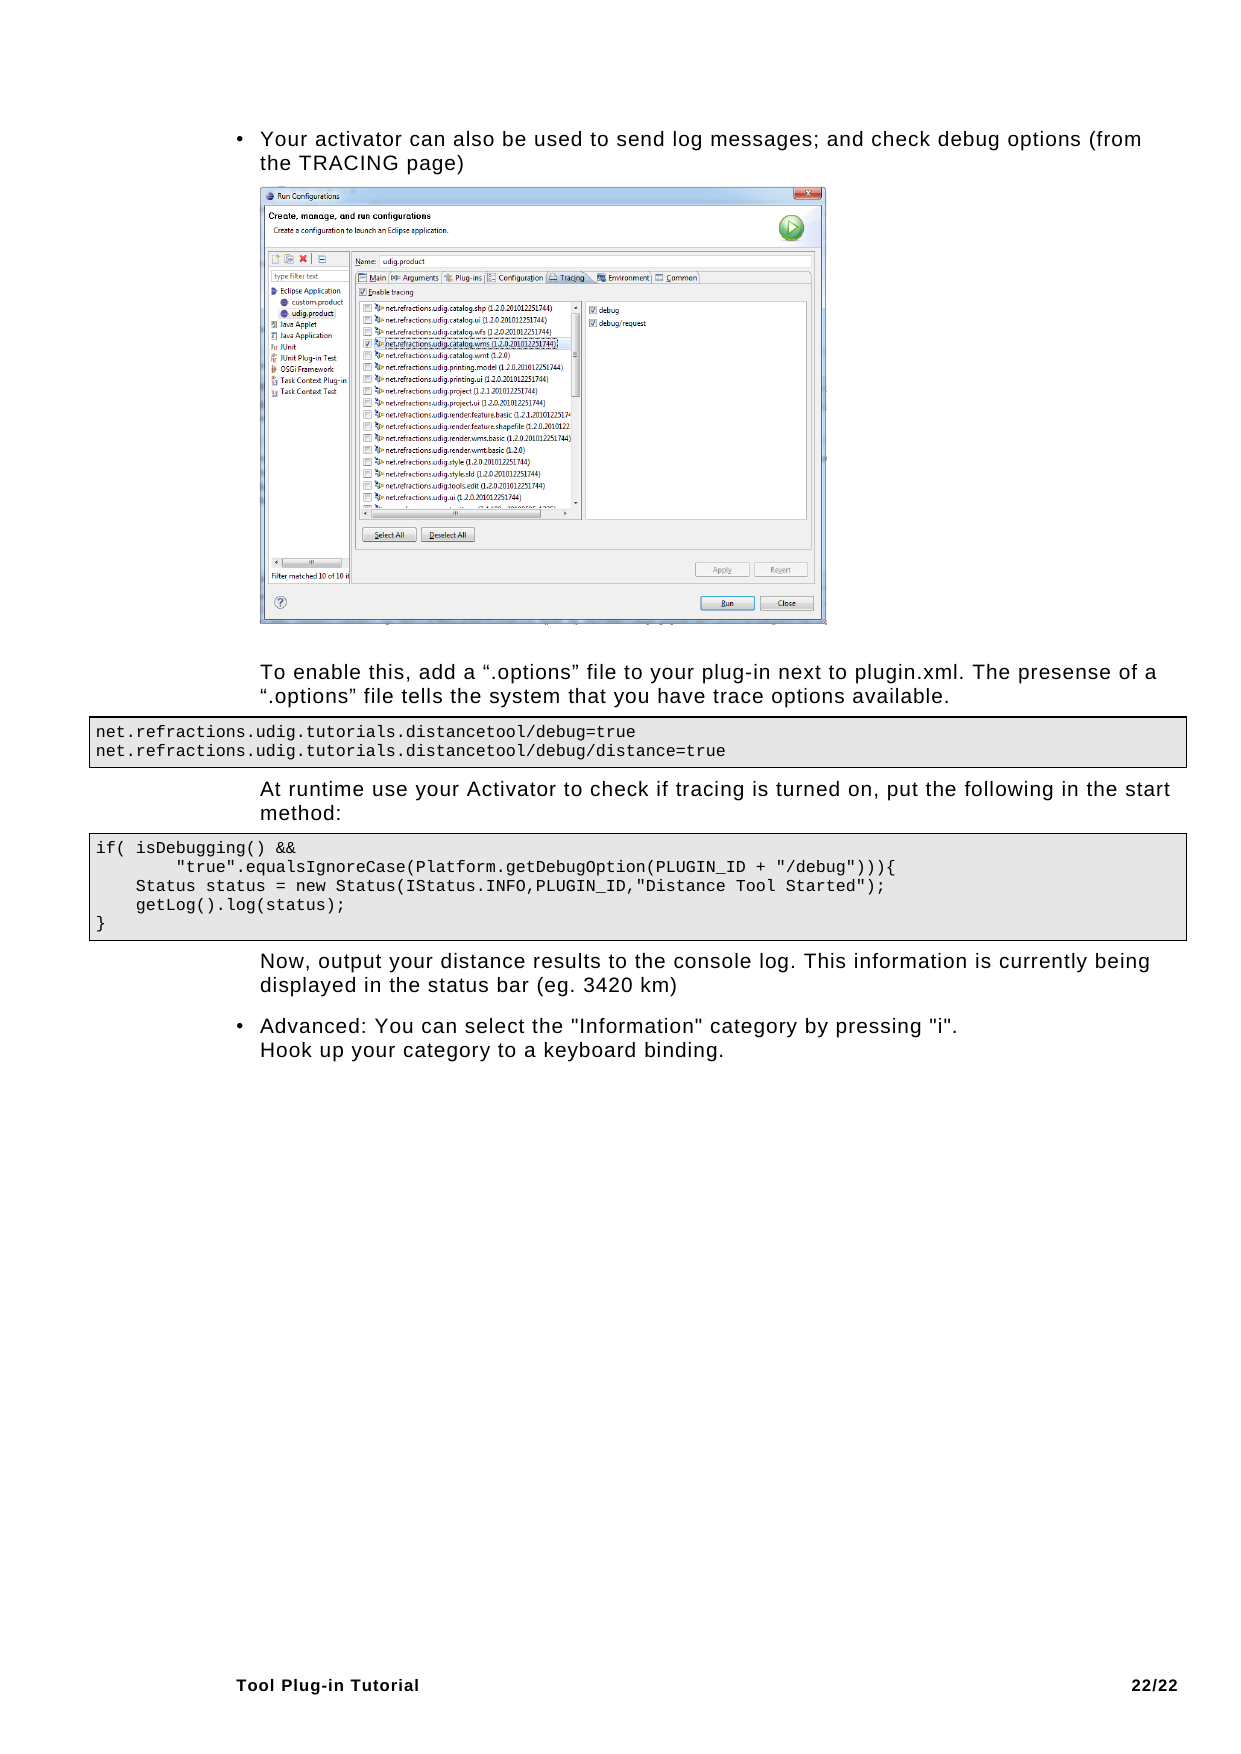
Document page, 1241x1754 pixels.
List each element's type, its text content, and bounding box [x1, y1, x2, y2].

text if( isDebugging() && [90, 834, 1186, 852]
list Now, output your distance results to the console log. This information is currently being displayed in the status bar (eg. 3420 km) [236, 949, 1181, 997]
list Advanced: You can select the "Information" category by pressing "i". Hook up your category to a keyboard binding. [236, 1014, 1181, 1062]
text } [90, 908, 1186, 940]
text net.refractions.udig.tutorials.distancetool/debug/distance=true [90, 735, 1186, 767]
list Your activator can also be used to send log messages; and check debug options (from the TRACING page) To enable this, add a “.options” file to your plug-in next to plugin.xml. The presense of a “.options” file tells the system that you have trace options available. [236, 126, 1181, 708]
list At runtime use your Activator to check if tracing is turned on, put the following in the start method: [236, 776, 1181, 824]
picture [259, 186, 827, 625]
text getLog().log(status); [90, 889, 1186, 908]
text Status status = new Status(IStatus.INFO,PLUGIN_ID,"Distance Tool Started"); [90, 870, 1186, 889]
text "true".equalsIgnoreCase(Platform.getDebugOption(PLUGIN_ID + "/debug"))){ [90, 852, 1186, 870]
text net.refractions.udig.tutorials.distancetool/debug=true [90, 718, 1186, 735]
